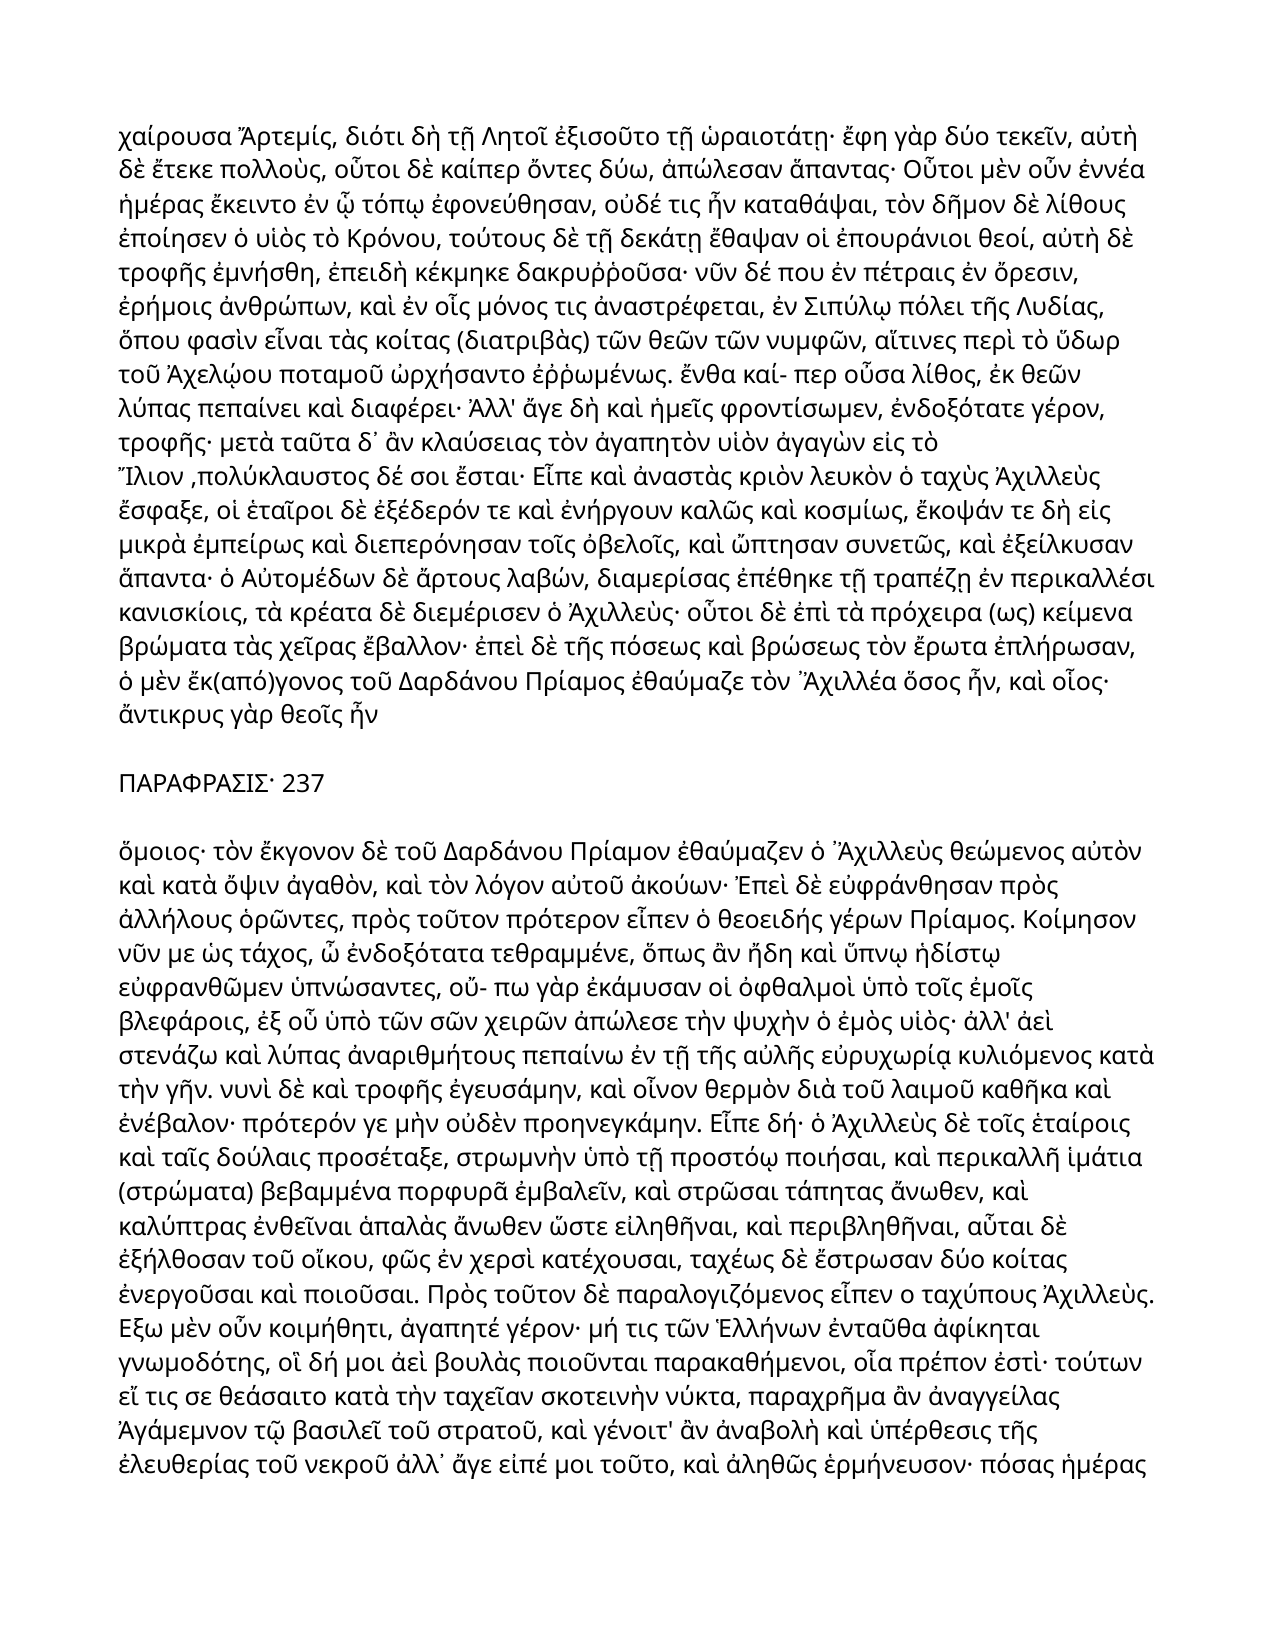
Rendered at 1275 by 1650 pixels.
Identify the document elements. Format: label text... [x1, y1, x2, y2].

text ὅμοιος· τὸν ἔκγονον δὲ τοῦ Δαρδάνου Πρίαμον ἐθαύμαζεν ὁ ᾿Ἀχιλλεὺς θεώμενος αὐτὸν καὶ κατὰ ὄψιν ἀγαθὸν, καὶ τὸν λόγον αὐτοῦ ἀκούων· Ἐπεὶ δὲ εὐφράνθησαν πρὸς ἀλλήλους ὁρῶντες, πρὸς τοῦτον πρότερον εἶπεν ὁ θεοειδής γέρων Πρίαμος. Κοίμησον νῦν με ὡς τάχος, ὦ ἐνδοξότατα τεθραμμένε, ὅπως ἂν ἤδη καὶ ὕπνῳ ἡδίστῳ εὐφρανθῶμεν ὑπνώσαντες, οὔ- πω γὰρ ἐκάμυσαν οἱ ὀφθαλμοὶ ὑπὸ τοῖς ἐμοῖς βλεφάροις, ἐξ οὗ ὑπὸ τῶν σῶν χειρῶν ἀπώλεσε τὴν ψυχὴν ὁ ἐμὸς υἱὸς· ἀλλ' ἀεὶ στενάζω καὶ λύπας ἀναριθμήτους πεπαίνω ἐν τῇ τῆς αὐλῆς εὐρυχωρίᾳ κυλιόμενος κατὰ τὴν γῆν. νυνὶ δὲ καὶ τροφῆς ἐγευσάμην, καὶ οἶνον θερμὸν διὰ τοῦ λαιμοῦ καθῆκα καὶ ἐνέβαλον· πρότερόν γε μὴν οὐδὲν προηνεγκάμην. Εἶπε δή· ὁ Ἀχιλλεὺς δὲ τοῖς ἑταίροις καὶ ταῖς δούλαις προσέταξε, στρωμνὴν ὑπὸ τῇ προστόῳ ποιήσαι, καὶ περικαλλῆ ἱμάτια (στρώματα) βεβαμμένα πορφυρᾶ ἐμβαλεῖν, καὶ στρῶσαι τάπητας ἄνωθεν, καὶ καλύπτρας ἐνθεῖναι ἁπαλὰς ἄνωθεν ὥστε εἰληθῆναι, καὶ περιβληθῆναι, αὗται δὲ ἐξήλθοσαν τοῦ οἴκου, φῶς ἐν χερσὶ κατέχουσαι, ταχέως δὲ ἔστρωσαν δύο κοίτας ἐνεργοῦσαι καὶ ποιοῦσαι. Πρὸς τοῦτον δὲ παραλογιζόμενος εἶπεν ο ταχύπους Ἀχιλλεὺς. Εξω μὲν οὖν κοιμήθητι, ἀγαπητέ γέρον· μή τις τῶν Ἑλλήνων ἐνταῦθα ἀφίκηται γνωμοδότης, οἳ δή μοι ἀεὶ βουλὰς ποιοῦνται παρακαθήμενοι, οἷα πρέπον ἐστὶ· τούτων εἴ τις σε θεάσαιτο κατὰ τὴν ταχεῖαν σκοτεινὴν νύκτα, παραχρῆμα ἂν ἀναγγείλας Ἀγάμεμνον τῷ βασιλεῖ τοῦ στρατοῦ, καὶ γένοιτ' ἂν ἀναβολὴ καὶ ὑπέρθεσις τῆς ἐλευθερίας τοῦ νεκροῦ ἀλλ᾽ ἄγε εἰπέ μοι τοῦτο, καὶ ἀληθῶς ἑρμήνευσον· πόσας ἡμέρας [118, 833, 1157, 1481]
text ΠΑΡΑΦΡΑΣΙΣ· 237 [118, 765, 1157, 799]
text χαίρουσα Ἄρτεμίς, διότι δὴ τῇ Λητοῖ ἐξισοῦτο τῇ ὡραιοτάτῃ· ἔφη γὰρ δύο τεκεῖν, αὐτὴ δὲ ἔτεκε πολλοὺς, οὗτοι δὲ καίπερ ὄντες δύω, ἀπώλεσαν ἅπαντας· Οὗτοι μὲν οὖν ἐννέα ἡμέρας ἔκειντο ἐν ᾧ τόπῳ ἐφονεύθησαν, οὐδέ τις ἦν καταθάψαι, τὸν δῆμον δὲ λίθους ἐποίησεν ὁ υἱὸς τὸ Κρόνου, τούτους δὲ τῇ δεκάτῃ ἔθαψαν οἱ ἐπουράνιοι θεοί, αὐτὴ δὲ τροφῆς ἐμνήσθη, ἐπειδὴ κέκμηκε δακρυῤῥοῦσα· νῦν δέ που ἐν πέτραις ἐν ὄρεσιν, ἐρήμοις ἀνθρώπων, καὶ ἐν οἷς μόνος τις ἀναστρέφεται, ἐν Σιπύλῳ πόλει τῆς Λυδίας, ὅπου φασὶν εἶναι τὰς κοίτας (διατριβὰς) τῶν θεῶν τῶν νυμφῶν, αἵτινες περὶ τὸ ὕδωρ τοῦ Ἀχελῴου ποταμοῦ ὠρχήσαντο ἐῤῥωμένως. ἔνθα καί- περ οὖσα λίθος, ἐκ θεῶν λύπας πεπαίνει καὶ διαφέρει· Ἀλλ' ἄγε δὴ καὶ ἡμεῖς φροντίσωμεν, ἐνδοξότατε γέρον, τροφῆς· μετὰ ταῦτα δ᾽ ἂν κλαύσειας τὸν ἀγαπητὸν υἱὸν ἀγαγὼν εἰς τὸ Ἴλιον ,πολύκλαυστος δέ σοι ἔσται· Εἶπε καὶ ἀναστὰς κριὸν λευκὸν ὁ ταχὺς Ἀχιλλεὺς ἔσφαξε, οἱ ἑταῖροι δὲ ἐξέδερόν τε καὶ ἐνήργουν καλῶς καὶ κοσμίως, ἔκοψάν τε δὴ εἰς μικρὰ ἐμπείρως καὶ διεπερόνησαν τοῖς ὀβελοῖς, καὶ ὤπτησαν συνετῶς, καὶ ἐξείλκυσαν ἅπαντα· ὁ Αὐτομέδων δὲ ἄρτους λαβών, διαμερίσας ἐπέθηκε τῇ τραπέζῃ ἐν περικαλλέσι κανισκίοις, τὰ κρέατα δὲ διεμέρισεν ὁ Ἀχιλλεὺς· οὗτοι δὲ ἐπὶ τὰ πρόχειρα (ως) κείμενα βρώματα τὰς χεῖρας ἔβαλλον· ἐπεὶ δὲ τῆς πόσεως καὶ βρώσεως τὸν ἔρωτα ἐπλήρωσαν, ὁ μὲν ἔκ(από)γονος τοῦ Δαρδάνου Πρίαμος ἐθαύμαζε τὸν ᾿Ἀχιλλέα ὅσος ἦν, καὶ οἷος· ἄντικρυς γὰρ θεοῖς ἦν [118, 118, 1157, 731]
